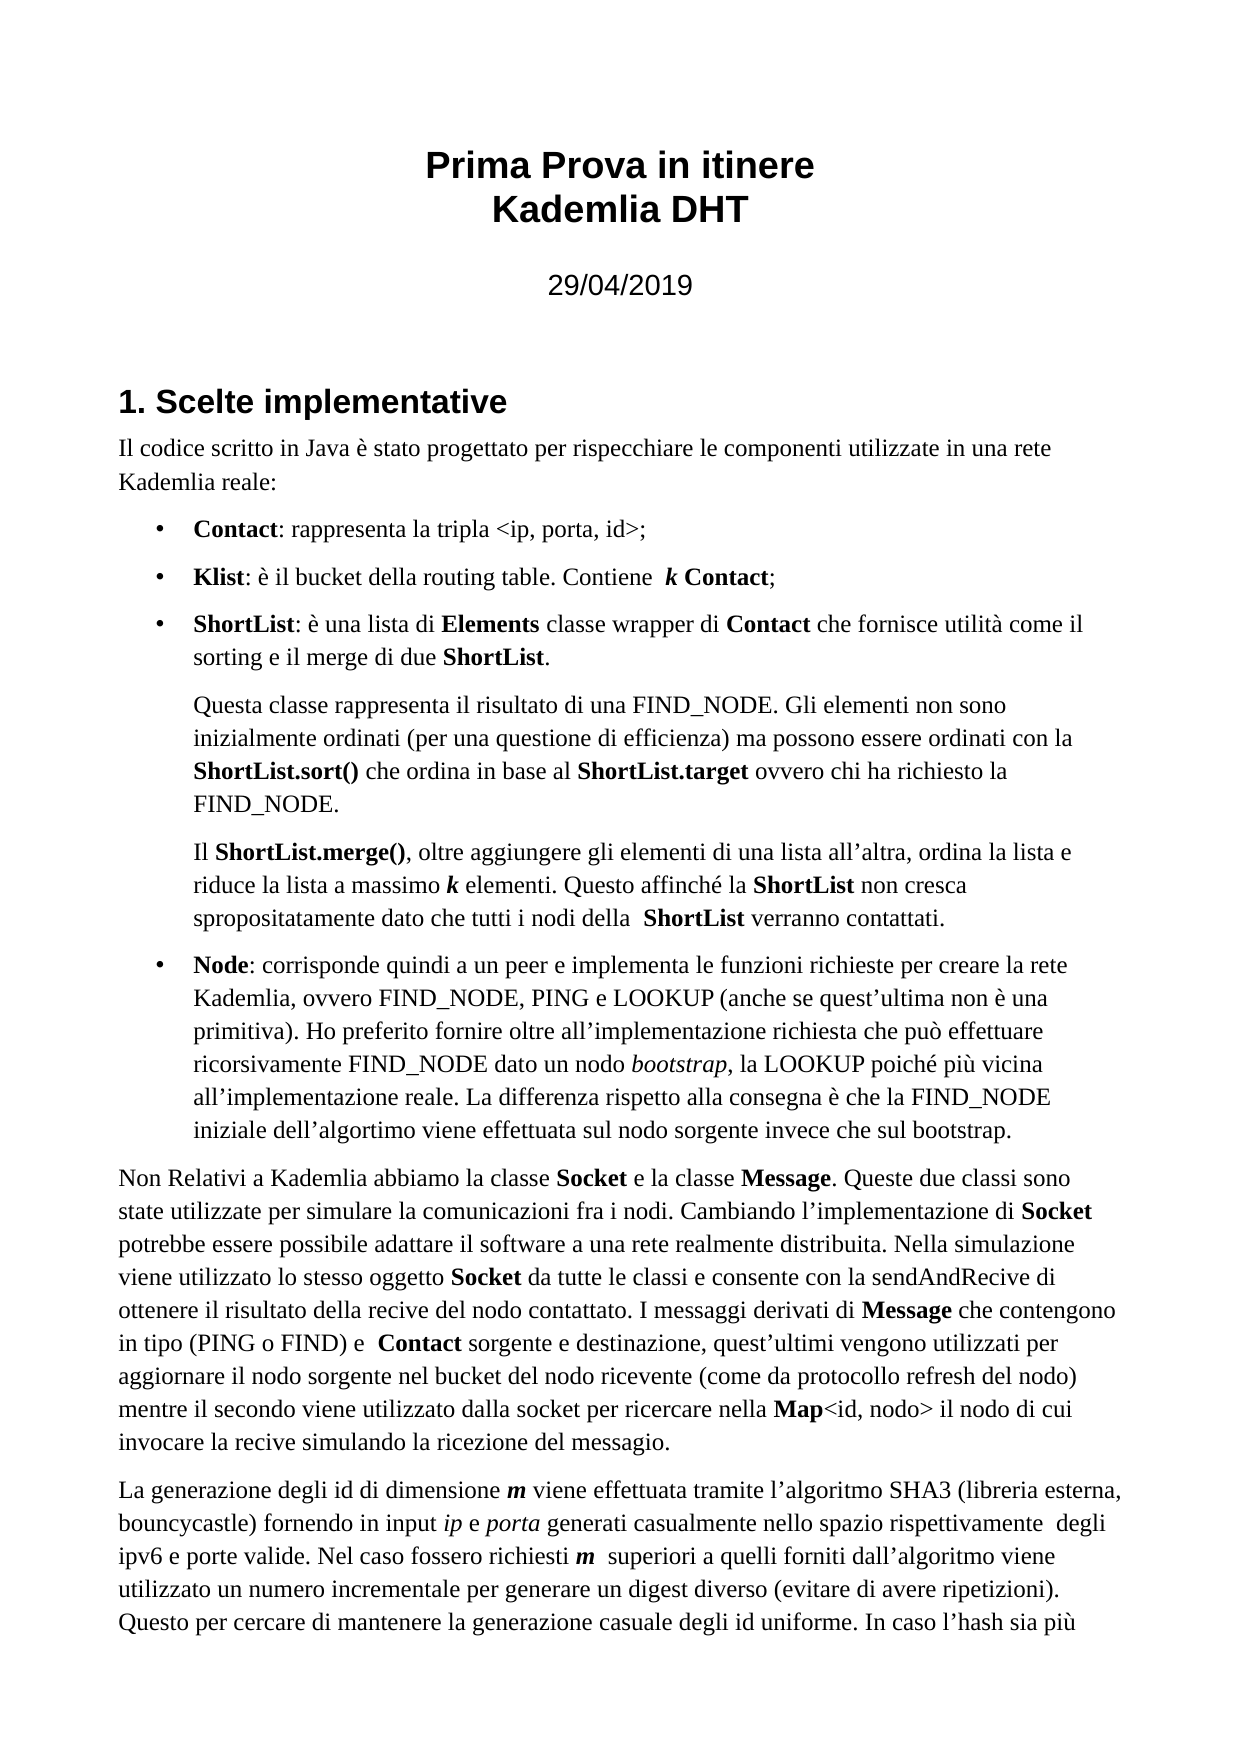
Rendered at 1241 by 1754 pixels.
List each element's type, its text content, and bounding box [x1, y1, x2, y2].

list Klist: è il bucket della routing table. Contiene k Contact; [156, 562, 1122, 591]
list Node: corrisponde quindi a un peer e implementa le funzioni richieste per creare la rete Kademlia, ovvero FIND_NODE, PING e LOOKUP (anche se quest’ultima non è una primitiva). Ho preferito fornire oltre all’implementazione richiesta che può effettuare ricorsivamente FIND_NODE dato un nodo bootstrap, la LOOKUP poiché più vicina all’implementazione reale. La differenza rispetto alla consegna è che la FIND_NODE iniziale dell’algortimo viene effettuata sul nodo sorgente invece che sul bootstrap. [156, 950, 1122, 1144]
text La generazione degli id di dimensione m viene effettuata tramite l’algoritmo SHA3 (libreria esterna, bouncycastle) fornendo in input ip e porta generati casualmente nello spazio rispettivamente degli ipv6 e porte valide. Nel caso fossero richiesti m superiori a quelli forniti dall’algoritmo viene utilizzato un numero incrementale per generare un digest diverso (evitare di avere ripetizioni). Questo per cercare di mantenere la generazione casuale degli id uniforme. In caso l’hash sia più [118, 1475, 1122, 1636]
list ShortList: è una lista di Elements classe wrapper di Contact che fornisce utilità come il sorting e il merge di due ShortList. [156, 609, 1122, 671]
subtitle Prima Prova in itinere Kademlia DHT [118, 143, 1122, 230]
text Il codice scritto in Java è stato progettato per rispecchiare le componenti utilizzate in una rete Kademlia reale: [118, 433, 1122, 495]
subtitle 1. Scelte implementative [118, 382, 1122, 421]
subtitle 29/04/2019 [118, 268, 1122, 301]
text Non Relativi a Kademlia abbiamo la classe Socket e la classe Message. Queste due classi sono state utilizzate per simulare la comunicazioni fra i nodi. Cambiando l’implementazione di Socket potrebbe essere possibile adattare il software a una rete realmente distribuita. Nella simulazione viene utilizzato lo stesso oggetto Socket da tutte le classi e consente con la sendAndRecive di ottenere il risultato della recive del nodo contattato. I messaggi derivati di Message che contengono in tipo (PING o FIND) e Contact sorgente e destinazione, quest’ultimi vengono utilizzati per aggiornare il nodo sorgente nel bucket del nodo ricevente (come da protocollo refresh del nodo) mentre il secondo viene utilizzato dalla socket per ricercare nella Map<id, nodo> il nodo di cui invocare la recive simulando la ricezione del messagio. [118, 1163, 1122, 1456]
list Il ShortList.merge(), oltre aggiungere gli elementi di una lista all’altra, ordina la lista e riduce la lista a massimo k elementi. Questo affinché la ShortList non cresca spropositatamente dato che tutti i nodi della ShortList verranno contattati. [156, 837, 1122, 931]
list Questa classe rappresenta il risultato di una FIND_NODE. Gli elementi non sono inizialmente ordinati (per una questione di efficienza) ma possono essere ordinati con la ShortList.sort() che ordina in base al ShortList.target ovvero chi ha richiesto la FIND_NODE. [156, 690, 1122, 818]
list Contact: rappresenta la tripla <ip, porta, id>; [156, 514, 1122, 543]
